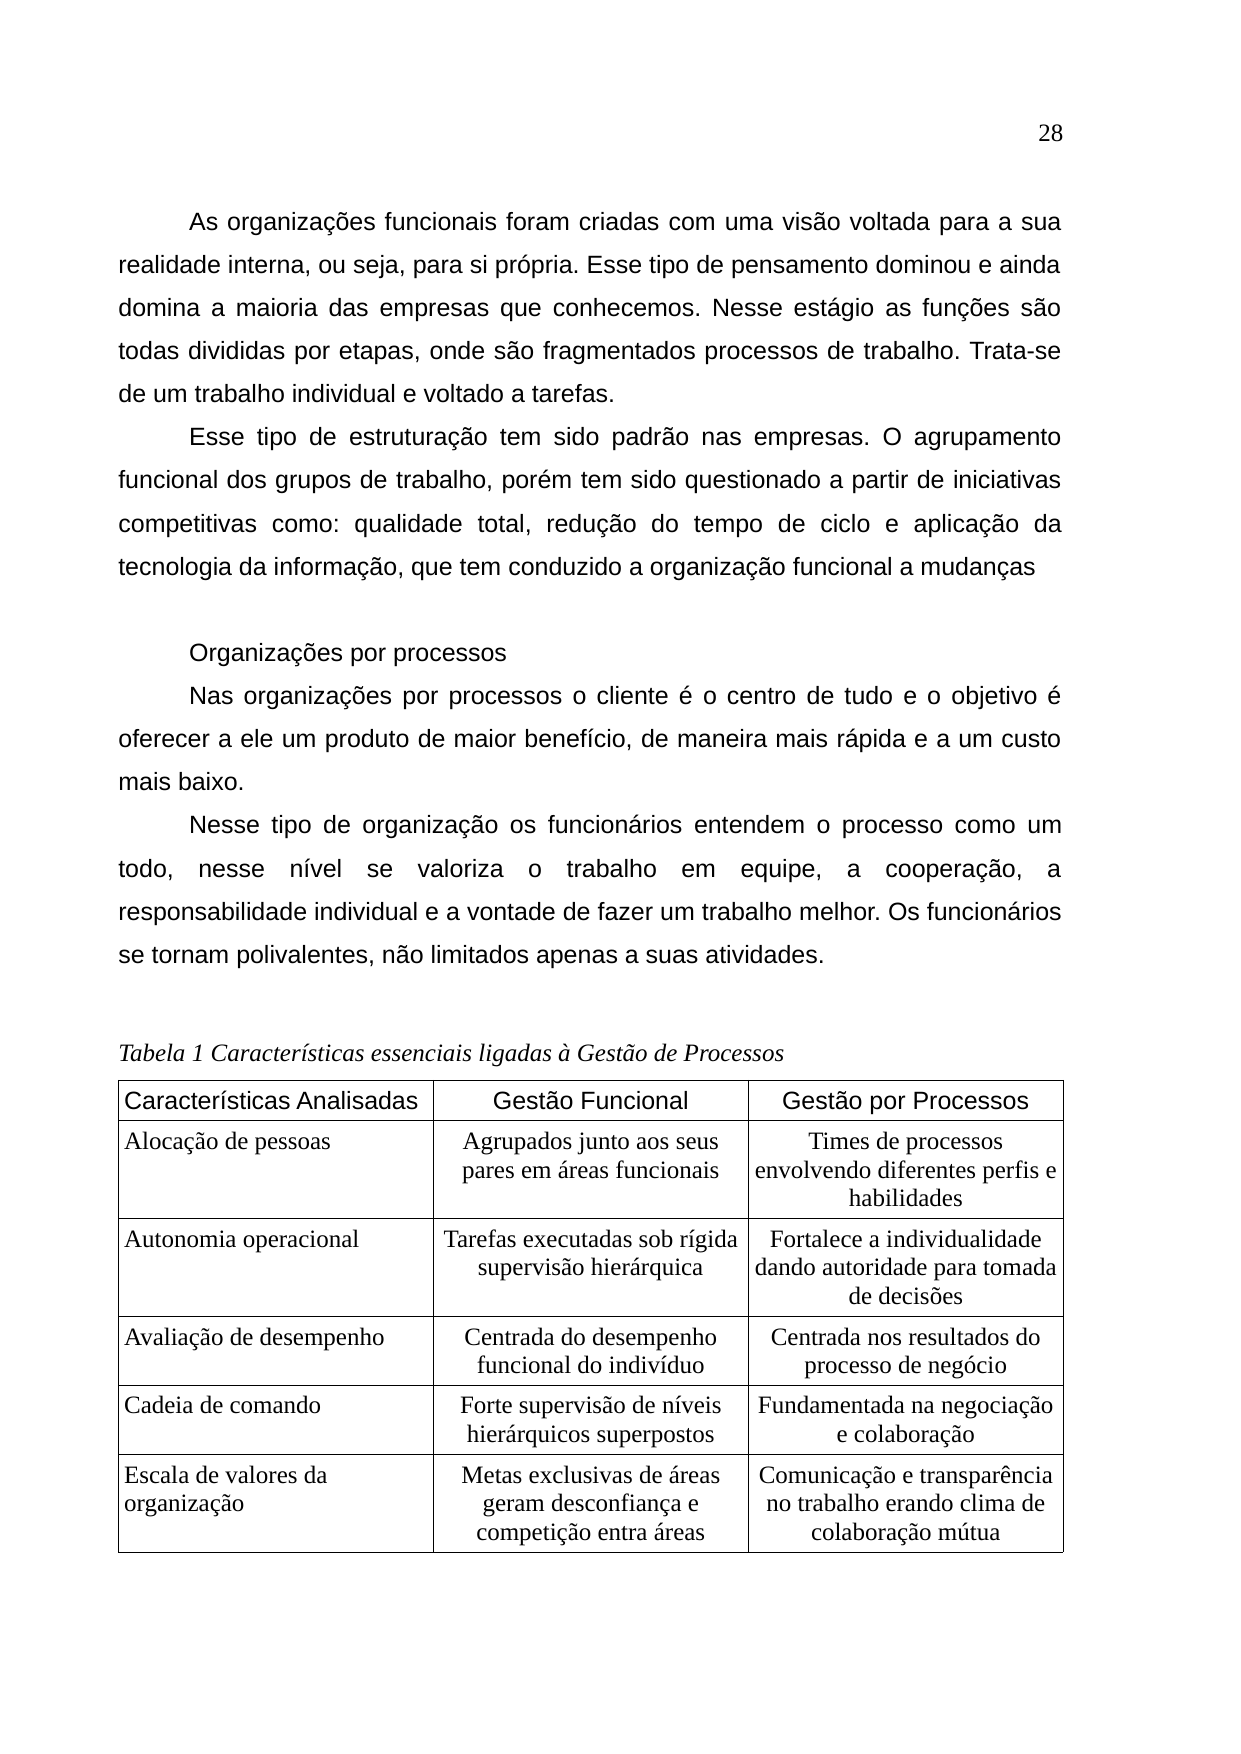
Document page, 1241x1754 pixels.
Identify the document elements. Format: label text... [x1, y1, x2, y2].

table_cell Comunicação e transparência no trabalho erando clima de colaboração mútua [749, 1455, 1063, 1552]
table_cell Metas exclusivas de áreas geram desconfiança e competição entra áreas [434, 1455, 748, 1552]
text Nas organizações por processos o cliente é o centro de tudo e o objetivo é oferecer a ele um produto de maior benefício, de maneira mais rápida e a um custo mais baixo. [118, 681, 1063, 796]
table_header Gestão Funcional [434, 1081, 748, 1120]
table_cell Avaliação de desempenho [119, 1317, 433, 1385]
table_cell Centrada nos resultados do processo de negócio [749, 1317, 1063, 1385]
table_cell Times de processos envolvendo diferentes perfis e habilidades [749, 1121, 1063, 1218]
table_cell Fundamentada na negociação e colaboração [749, 1386, 1063, 1454]
text Tabela 1 Características essenciais ligadas à Gestão de Processos [118, 1038, 1063, 1067]
table_cell Alocação de pessoas [119, 1121, 433, 1218]
table_header Características Analisadas [119, 1081, 433, 1120]
table_cell Autonomia operacional [119, 1219, 433, 1316]
text Esse tipo de estruturação tem sido padrão nas empresas. O agrupamento funcional dos grupos de trabalho, porém tem sido questionado a partir de iniciativas competitivas como: qualidade total, redução do tempo de ciclo e aplicação da tecnologia da informação, que tem conduzido a organização funcional a mudanças [118, 422, 1063, 580]
text As organizações funcionais foram criadas com uma visão voltada para a sua realidade interna, ou seja, para si própria. Esse tipo de pensamento dominou e ainda domina a maioria das empresas que conhecemos. Nesse estágio as funções são todas divididas por etapas, onde são fragmentados processos de trabalho. Trata-se de um trabalho individual e voltado a tarefas. [118, 207, 1063, 408]
text Organizações por processos [118, 638, 1063, 667]
table_cell Escala de valores da organização [119, 1455, 433, 1552]
table_cell Cadeia de comando [119, 1386, 433, 1454]
table_cell Tarefas executadas sob rígida supervisão hierárquica [434, 1219, 748, 1316]
text Nesse tipo de organização os funcionários entendem o processo como um todo, nesse nível se valoriza o trabalho em equipe, a cooperação, a responsabilidade individual e a vontade de fazer um trabalho melhor. Os funcionários se tornam polivalentes, não limitados apenas a suas atividades. [118, 810, 1063, 968]
table_header Gestão por Processos [749, 1081, 1063, 1120]
table_cell Centrada do desempenho funcional do indivíduo [434, 1317, 748, 1385]
table_cell Agrupados junto aos seus pares em áreas funcionais [434, 1121, 748, 1218]
table_cell Fortalece a individualidade dando autoridade para tomada de decisões [749, 1219, 1063, 1316]
table_cell Forte supervisão de níveis hierárquicos superpostos [434, 1386, 748, 1454]
